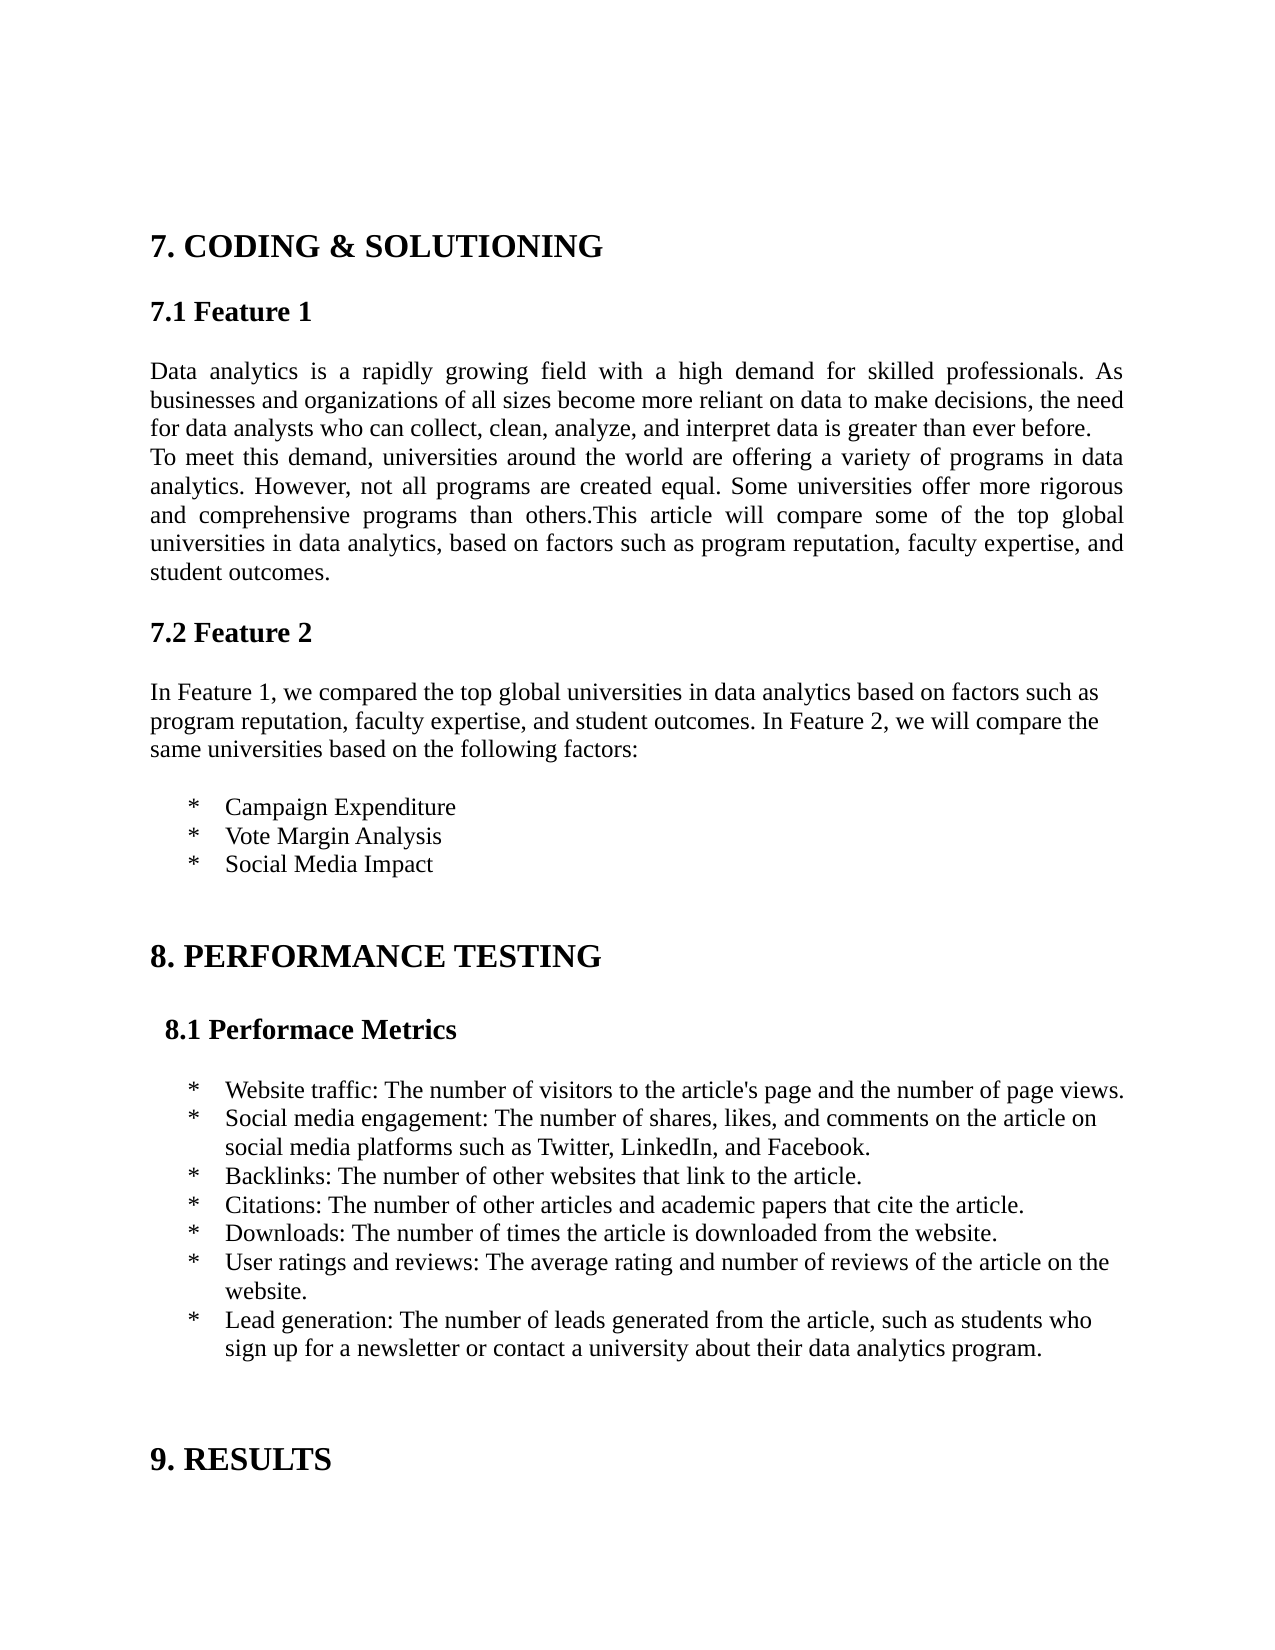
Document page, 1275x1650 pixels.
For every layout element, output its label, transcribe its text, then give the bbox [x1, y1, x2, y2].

list Social Media Impact [187, 849, 1125, 878]
list Lead generation: The number of leads generated from the article, such as students who sign up for a newsletter or contact a university about their data analytics program. [187, 1305, 1125, 1362]
text 7. CODING & SOLUTIONING [150, 227, 1125, 265]
text 8.1 Performace Metrics [150, 1012, 1125, 1046]
list Campaign Expenditure [187, 792, 1125, 821]
text 9. RESULTS [150, 1439, 1125, 1477]
list Website traffic: The number of visitors to the article's page and the number of page views. [187, 1075, 1125, 1103]
list Social media engagement: The number of shares, likes, and comments on the article on social media platforms such as Twitter, LinkedIn, and Facebook. [187, 1103, 1125, 1161]
list Vote Margin Analysis [187, 821, 1125, 849]
text 8. PERFORMANCE TESTING [150, 936, 1125, 974]
list User ratings and reviews: The average rating and number of reviews of the article on the website. [187, 1247, 1125, 1305]
text 7.1 Feature 1 [150, 294, 1125, 327]
text Data analytics is a rapidly growing field with a high demand for skilled professionals. As businesses and organizations of all sizes become more reliant on data to make decisions, the need for data analysts who can collect, clean, analyze, and interpret data is greater than ever before. [150, 356, 1125, 442]
text 7.2 Feature 2 [150, 615, 1125, 648]
list Citations: The number of other articles and academic papers that cite the article. [187, 1190, 1125, 1218]
text To meet this demand, universities around the world are offering a variety of programs in data analytics. However, not all programs are created equal. Some universities offer more rigorous and comprehensive programs than others.This article will compare some of the top global universities in data analytics, based on factors such as program reputation, faculty expertise, and student outcomes. [150, 442, 1125, 586]
list Backlinks: The number of other websites that link to the article. [187, 1161, 1125, 1190]
list Downloads: The number of times the article is downloaded from the website. [187, 1218, 1125, 1247]
text In Feature 1, we compared the top global universities in data analytics based on factors such as program reputation, faculty expertise, and student outcomes. In Feature 2, we will compare the same universities based on the following factors: [150, 677, 1125, 763]
